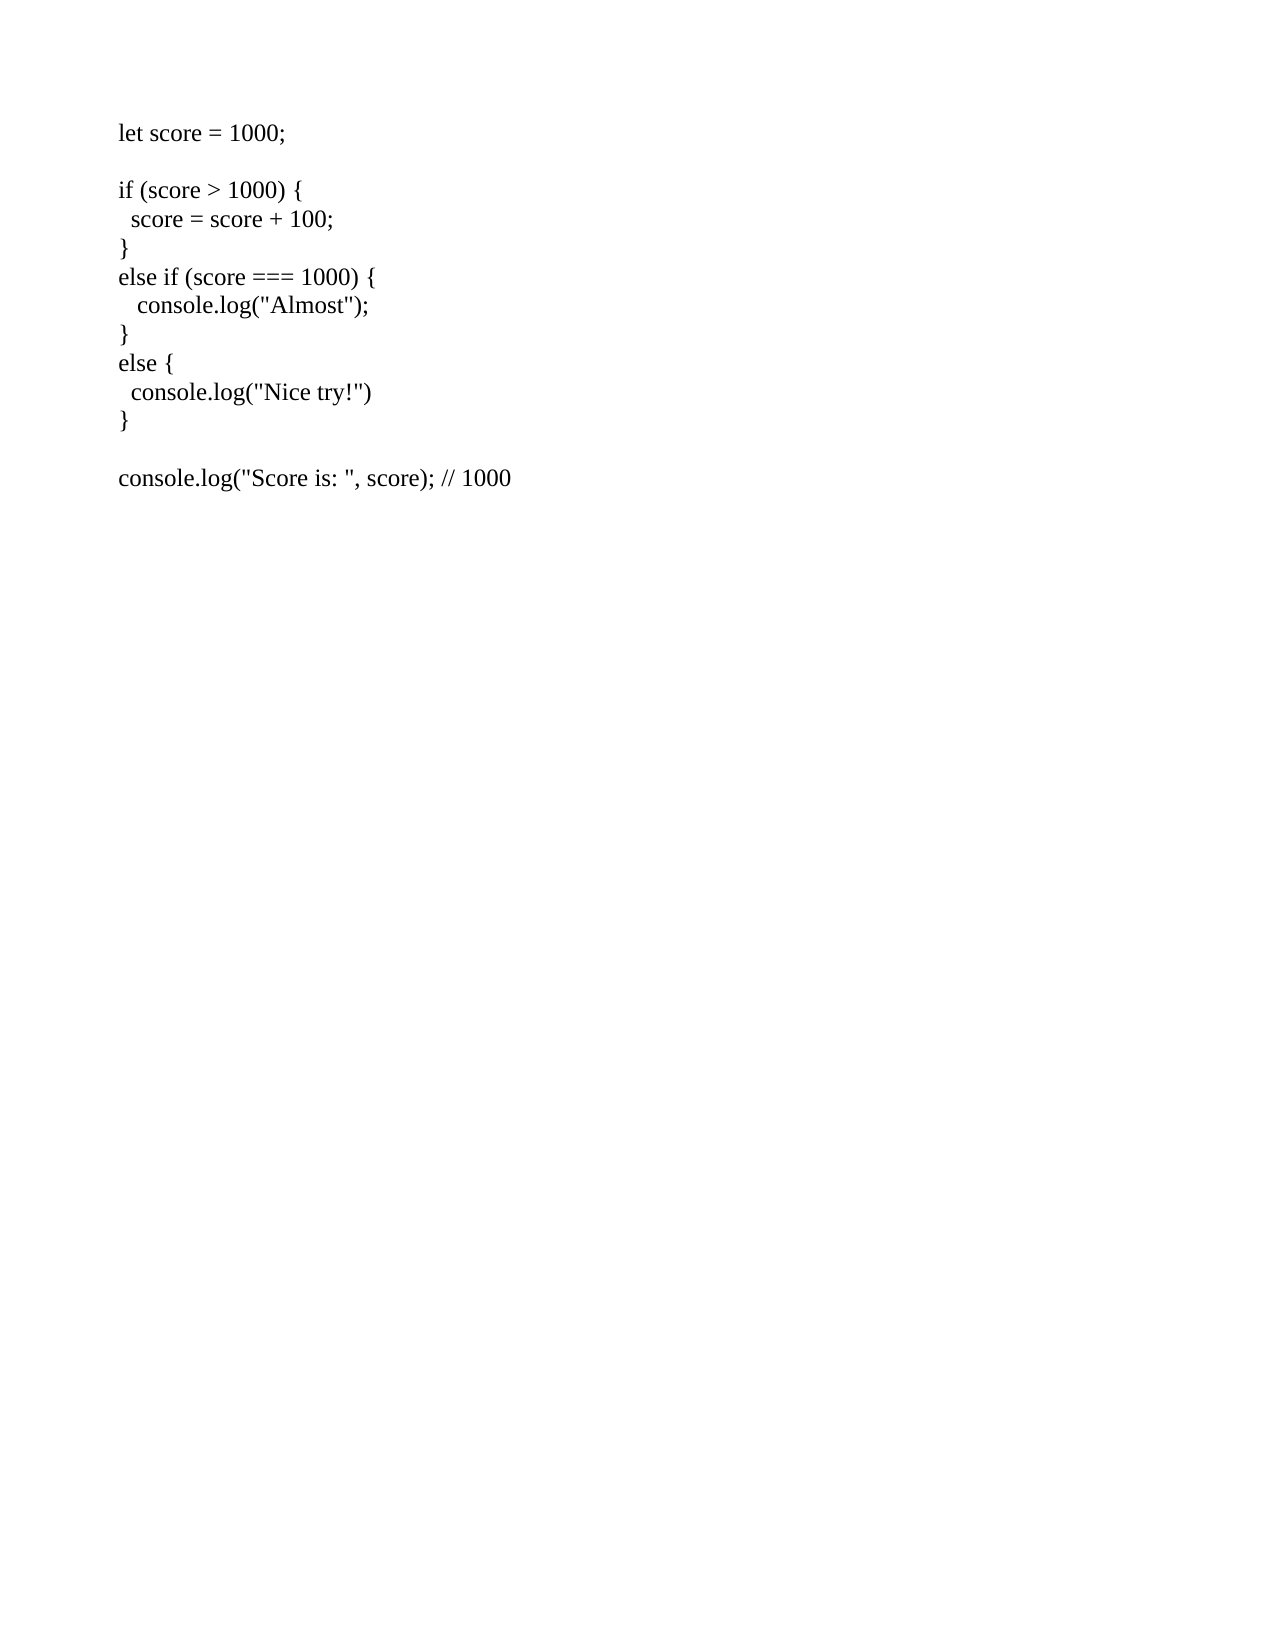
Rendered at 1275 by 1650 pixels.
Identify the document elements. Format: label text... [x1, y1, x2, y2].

text let score = 1000; if (score > 1000) { score = score + 100; } else if (score === 1000) { console.log("Almost"); } else { console.log("Nice try!") } console.log("Score is: ", score); // 1000 [118, 118, 1157, 492]
